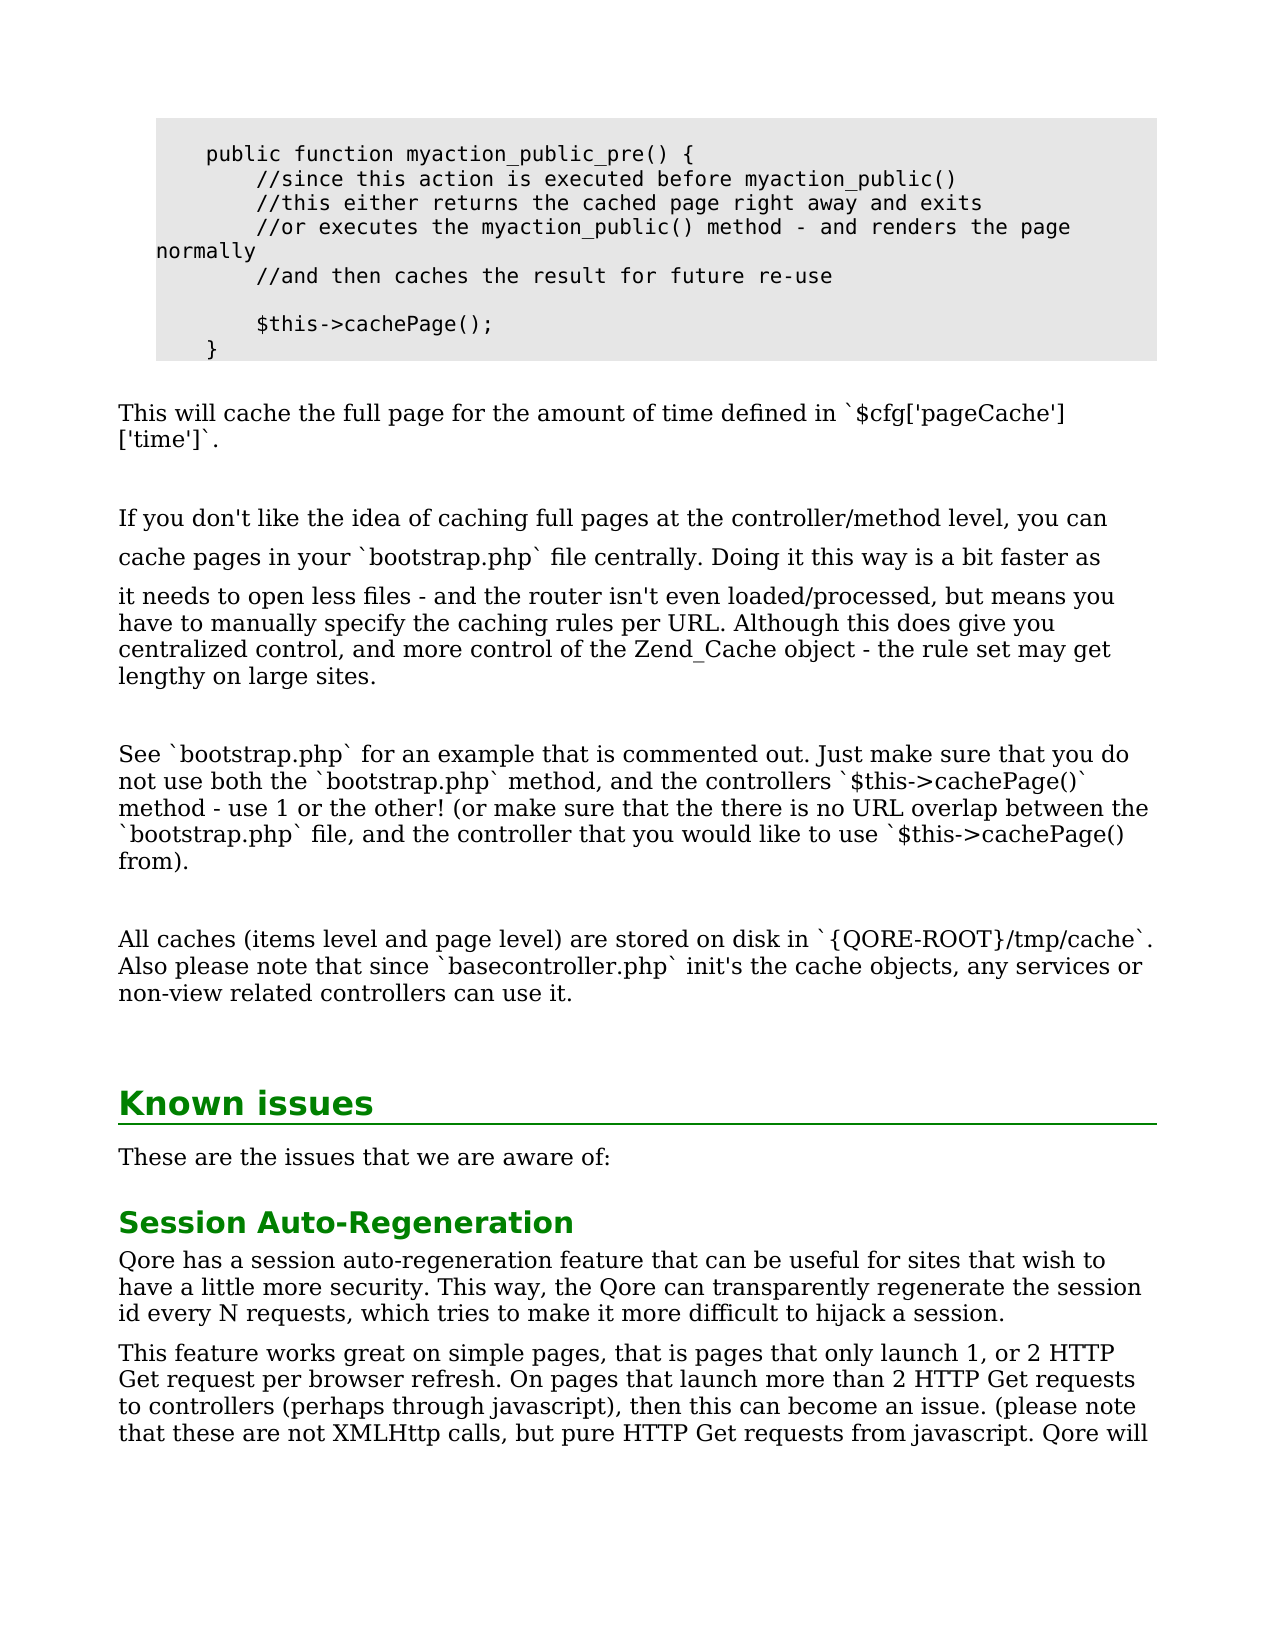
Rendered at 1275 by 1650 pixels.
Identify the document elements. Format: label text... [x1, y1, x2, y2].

text These are the issues that we are aware of: [118, 1144, 1157, 1171]
subtitle Known issues [118, 1084, 1157, 1123]
text public function myaction_public_pre() { [156, 142, 1157, 167]
text it needs to open less files - and the router isn't even loaded/processed, but means you have to manually specify the caching rules per URL. Although this does give you centralized control, and more control of the Zend_Cache object - the rule set may get lengthy on large sites. [118, 583, 1157, 690]
text This will cache the full page for the amount of time defined in `$cfg['pageCache']['time']`. [118, 400, 1157, 453]
text cache pages in your `bootstrap.php` file centrally. Doing it this way is a bit faster as [118, 544, 1157, 571]
text //this either returns the cached page right away and exits [156, 191, 1157, 215]
text All caches (items level and page level) are stored on disk in `{QORE-ROOT}/tmp/cache`. Also please note that since `basecontroller.php` init's the cache objects, any services or non-view related controllers can use it. [118, 927, 1157, 1007]
text If you don't like the idea of caching full pages at the controller/method level, you can [118, 505, 1157, 532]
text Qore has a session auto-regeneration feature that can be useful for sites that wish to have a little more security. This way, the Qore can transparently regenerate the session id every N requests, which tries to make it more difficult to hijack a session. [118, 1247, 1157, 1327]
text //and then caches the result for future re-use [156, 264, 1157, 288]
subtitle Session Auto-Regeneration [118, 1206, 1157, 1241]
text //or executes the myaction_public() method - and renders the page normally [156, 215, 1157, 264]
text This feature works great on simple pages, that is pages that only launch 1, or 2 HTTP Get request per browser refresh. On pages that launch more than 2 HTTP Get requests to controllers (perhaps through javascript), then this can become an issue. (please note that these are not XMLHttp calls, but pure HTTP Get requests from javascript. Qore will [118, 1340, 1157, 1446]
text } [156, 337, 1157, 361]
text See `bootstrap.php` for an example that is commented out. Just make sure that you do not use both the `bootstrap.php` method, and the controllers `$this->cachePage()` method - use 1 or the other! (or make sure that the there is no URL overlap between the `bootstrap.php` file, and the controller that you would like to use `$this->cachePage() from). [118, 742, 1157, 875]
text $this->cachePage(); [156, 312, 1157, 337]
text //since this action is executed before myaction_public() [156, 167, 1157, 191]
